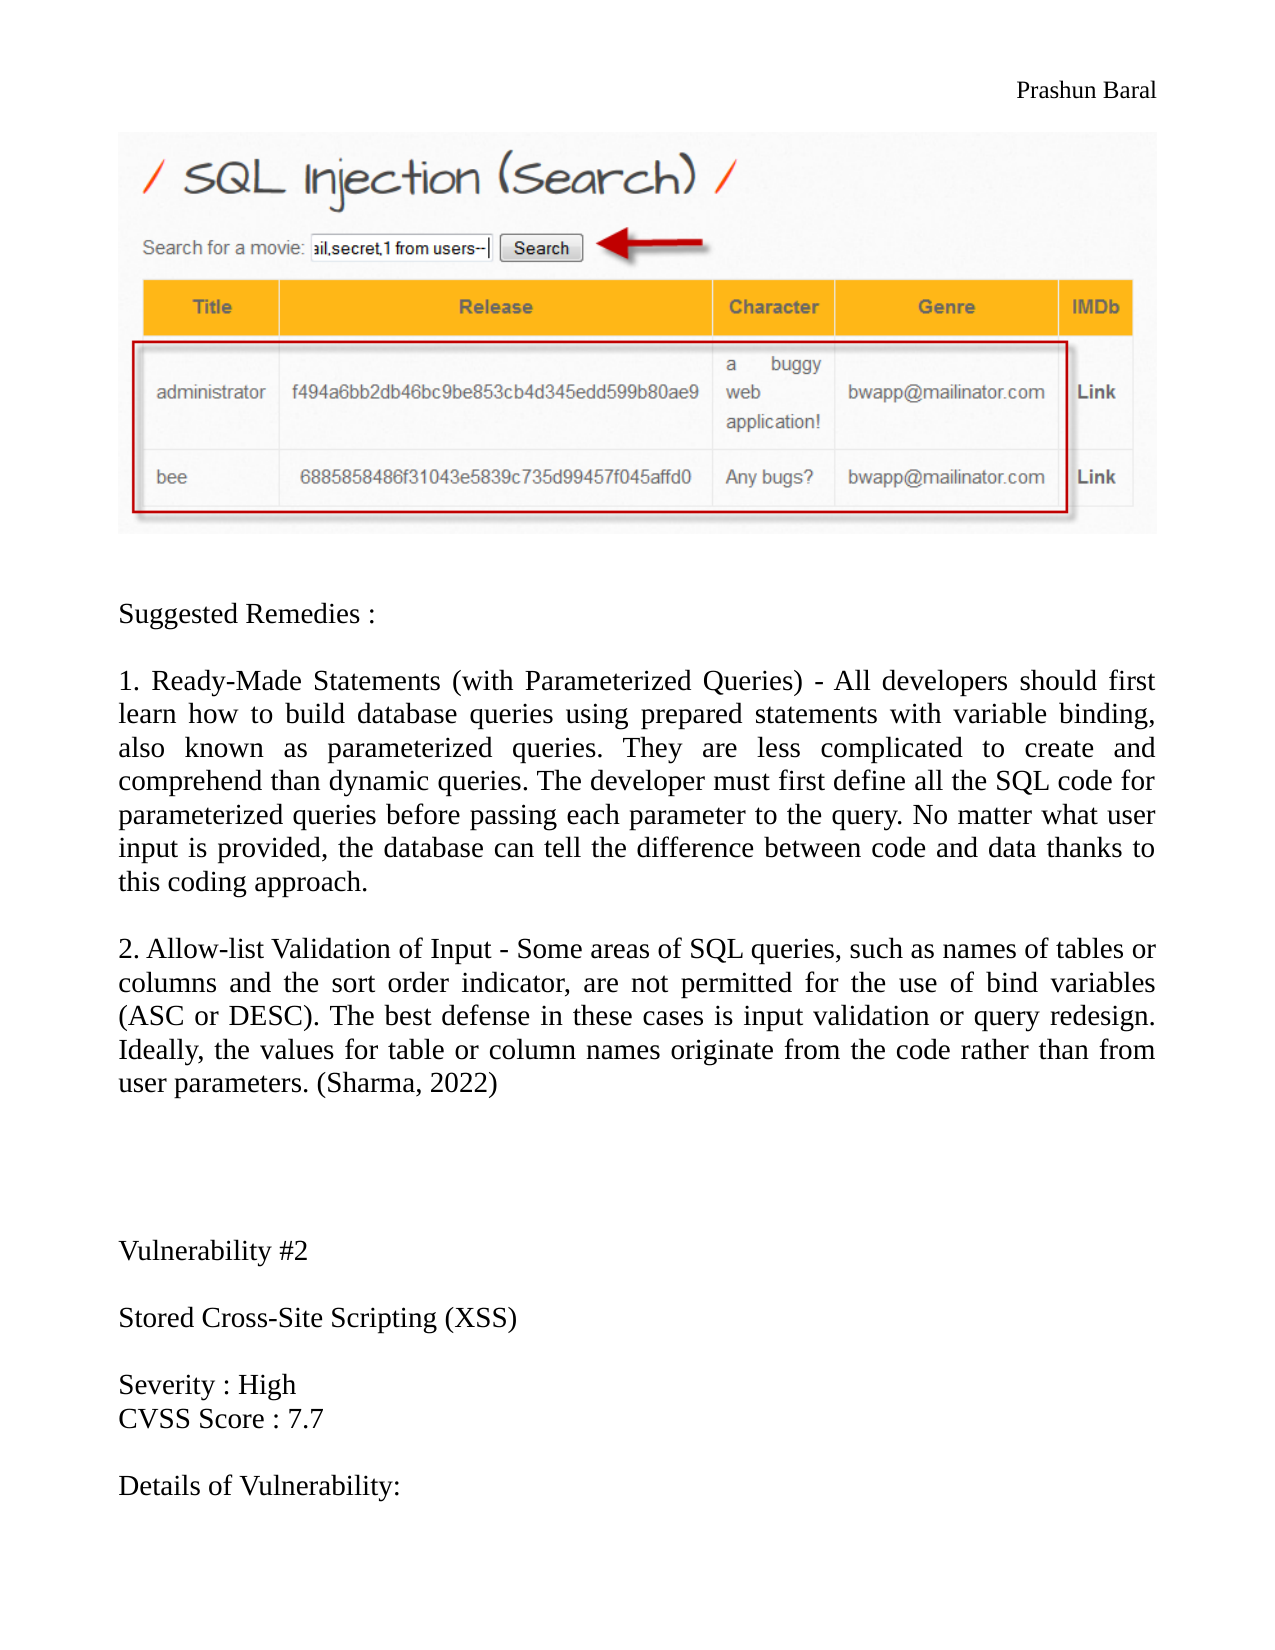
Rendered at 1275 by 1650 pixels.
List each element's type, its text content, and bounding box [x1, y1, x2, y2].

text CVSS Score : 7.7 [118, 1401, 1157, 1434]
text Vulnerability #2 [118, 1233, 1157, 1267]
text 2. Allow-list Validation of Input - Some areas of SQL queries, such as names of tables or columns and the sort order indicator, are not permitted for the use of bind variables (ASC or DESC). The best defense in these cases is input validation or query redesign. Ideally, the values for table or column names originate from the code rather than from user parameters. (Sharma, 2022) [118, 931, 1157, 1099]
text 1. Ready-Made Statements (with Parameterized Queries) - All developers should first learn how to build database queries using prepared statements with variable binding, also known as parameterized queries. They are less complicated to create and comprehend than dynamic queries. The developer must first define all the SQL code for parameterized queries before passing each parameter to the query. No matter what user input is provided, the database can tell the difference between code and data thanks to this coding approach. [118, 663, 1157, 898]
text Suggested Remedies : [118, 596, 1157, 629]
text Stored Cross-Site Scripting (XSS) [118, 1300, 1157, 1334]
text Details of Vulnerability: [118, 1468, 1157, 1501]
text Severity : High [118, 1367, 1157, 1401]
